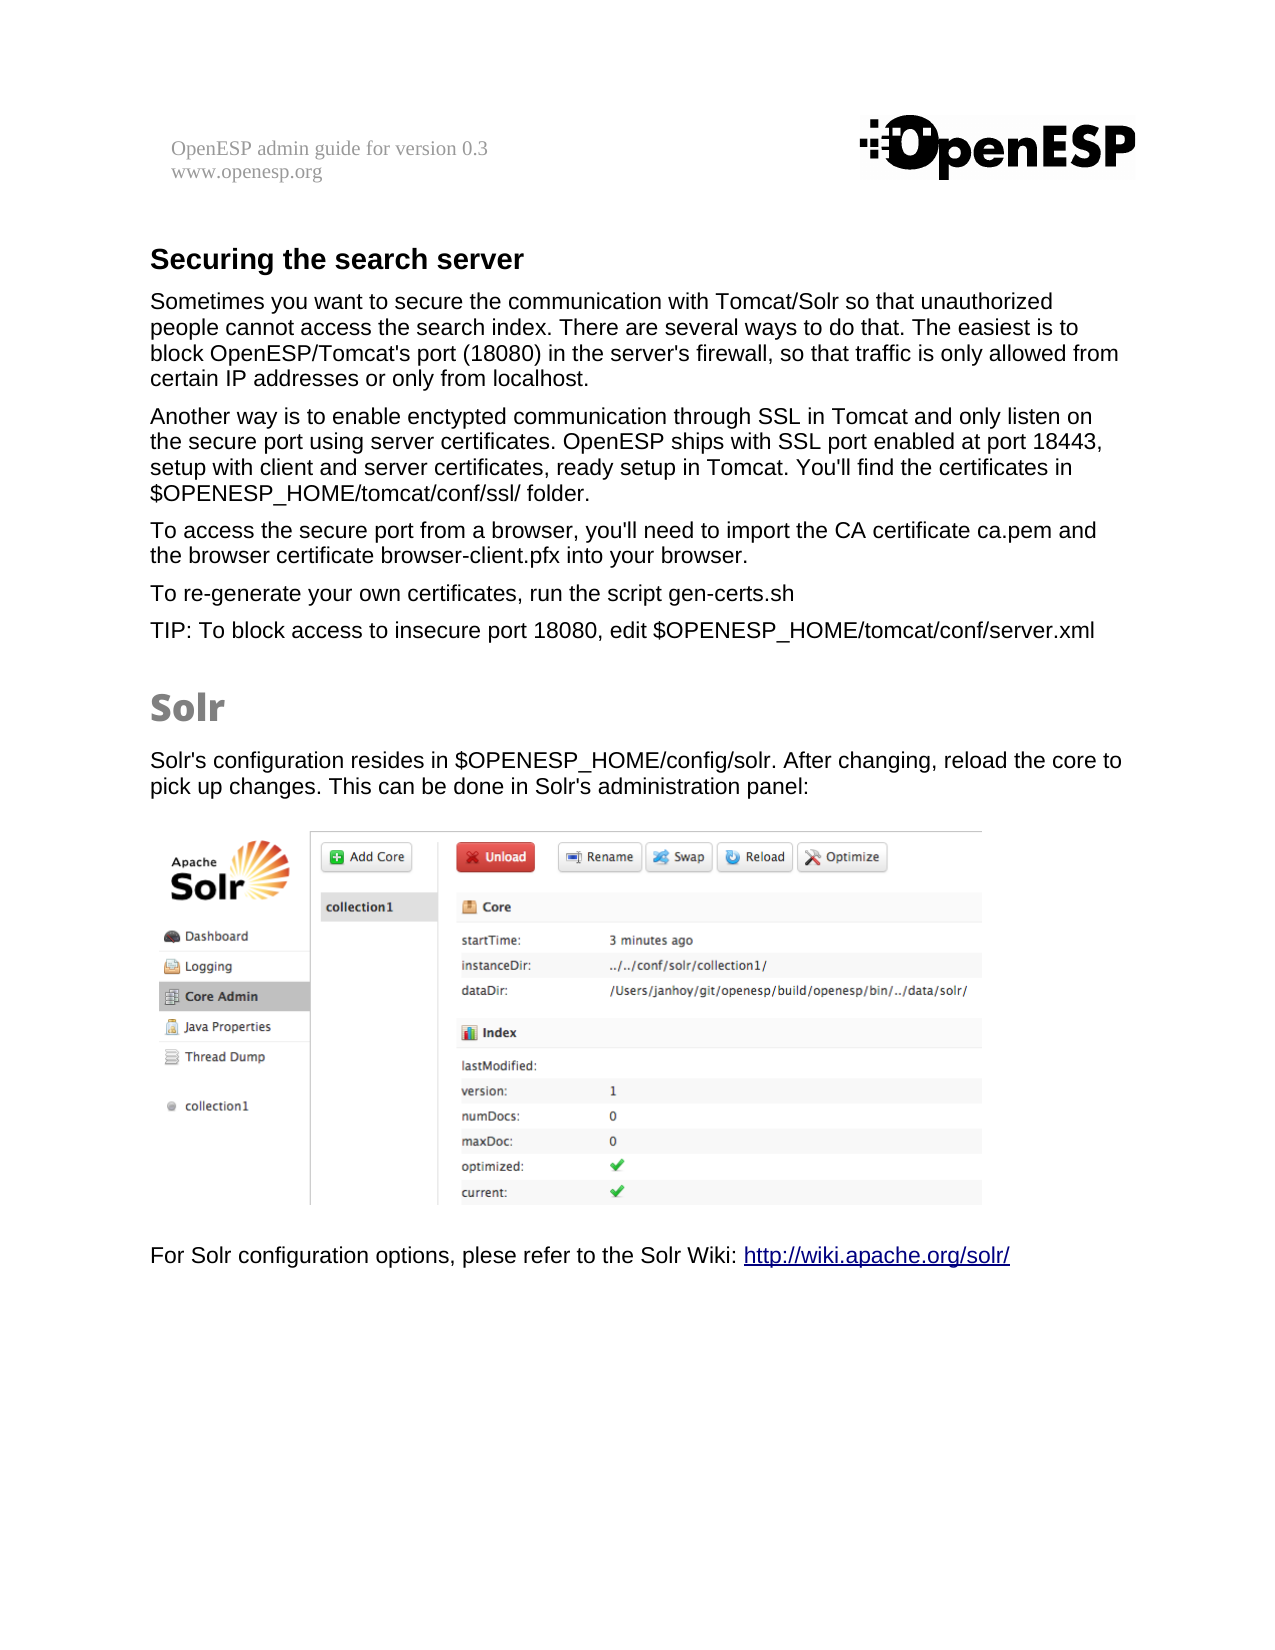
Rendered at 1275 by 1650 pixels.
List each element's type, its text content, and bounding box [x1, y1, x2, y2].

text To access the secure port from a browser, you'll need to import the CA certificate ca.pem and the browser certificate browser-client.pfx into your browser. [150, 518, 1125, 569]
text To re-generate your own certificates, run the script gen-certs.sh [150, 581, 1125, 606]
picture [151, 811, 982, 1205]
subtitle Securing the search server [150, 243, 1125, 276]
text TIP: To block access to insecure port 18080, edit $OPENESP_HOME/tomcat/conf/server.xml [150, 618, 1125, 644]
subtitle Solr [150, 681, 1125, 732]
text Another way is to enable enctypted communication through SSL in Tomcat and only listen on the secure port using server certificates. OpenESP ships with SSL port enabled at port 18443, setup with client and server certificates, ready setup in Tomcat. You'll find the certificates in $OPENESP_HOME/tomcat/conf/ssl/ folder. [150, 403, 1125, 506]
text Solr's configuration resides in $OPENESP_HOME/config/solr. After changing, reload the core to pick up changes. This can be done in Solr's administration panel: [150, 748, 1125, 799]
text For Solr configuration options, plese refer to the Solr Wiki: http://wiki.apache.org/solr/ [150, 1242, 1125, 1268]
text Sometimes you want to secure the communication with Tomcat/Solr so that unauthorized people cannot access the search index. There are several ways to do that. The easiest is to block OpenESP/Tomcat's port (18080) in the server's firewall, so that traffic is only allowed from certain IP addresses or only from localhost. [150, 289, 1125, 392]
picture [859, 115, 1136, 180]
